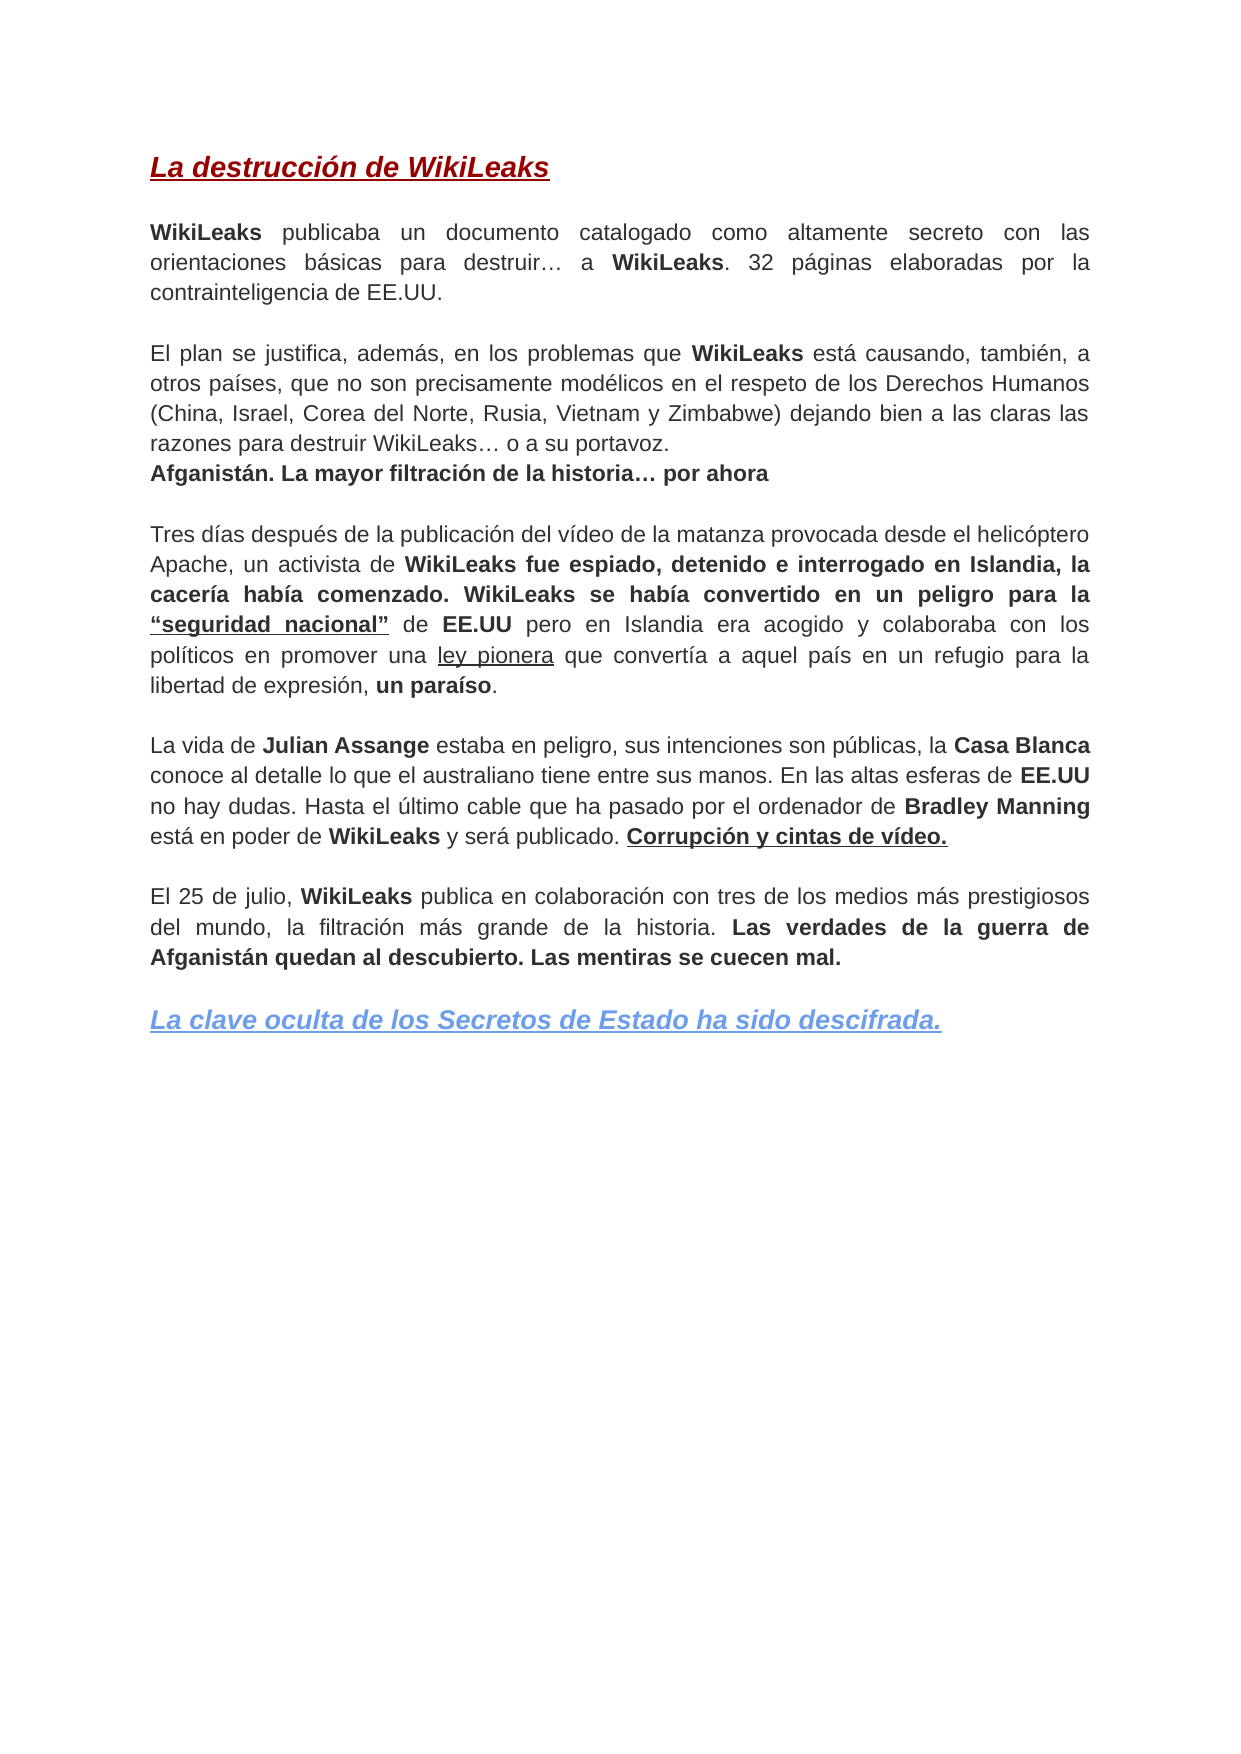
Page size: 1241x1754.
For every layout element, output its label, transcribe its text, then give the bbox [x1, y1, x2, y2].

text La clave oculta de los Secretos de Estado ha sido descifrada. [150, 1004, 1090, 1035]
text El plan se justifica, además, en los problemas que WikiLeaks está causando, también, a otros países, que no son precisamente modélicos en el respeto de los Derechos Humanos (China, Israel, Corea del Norte, Rusia, Vietnam y Zimbabwe) dejando bien a las claras las razones para destruir WikiLeaks… o a su portavoz. [150, 339, 1090, 457]
text WikiLeaks publicaba un documento catalogado como altamente secreto con las orientaciones básicas para destruir… a WikiLeaks. 32 páginas elaboradas por la contrainteligencia de EE.UU. [150, 219, 1090, 306]
text La vida de Julian Assange estaba en peligro, sus intenciones son públicas, la Casa Blanca conoce al detalle lo que el australiano tiene entre sus manos. En las altas esferas de EE.UU no hay dudas. Hasta el último cable que ha pasado por el ordenador de Bradley Manning está en poder de WikiLeaks y será publicado. Corrupción y cintas de vídeo. [150, 732, 1090, 849]
text La destrucción de WikiLeaks [150, 150, 1090, 183]
text Afganistán. La mayor filtración de la historia… por ahora [150, 460, 1090, 487]
text Tres días después de la publicación del vídeo de la matanza provocada desde el helicóptero Apache, un activista de WikiLeaks fue espiado, detenido e interrogado en Islandia, la cacería había comenzado. WikiLeaks se había convertido en un peligro para la “seguridad nacional” de EE.UU pero en Islandia era acogido y colaboraba con los políticos en promover una ley pionera que convertía a aquel país en un refugio para la libertad de expresión, un paraíso. [150, 521, 1090, 698]
text El 25 de julio, WikiLeaks publica en colaboración con tres de los medios más prestigiosos del mundo, la filtración más grande de la historia. Las verdades de la guerra de Afganistán quedan al descubierto. Las mentiras se cuecen mal. [150, 883, 1090, 970]
